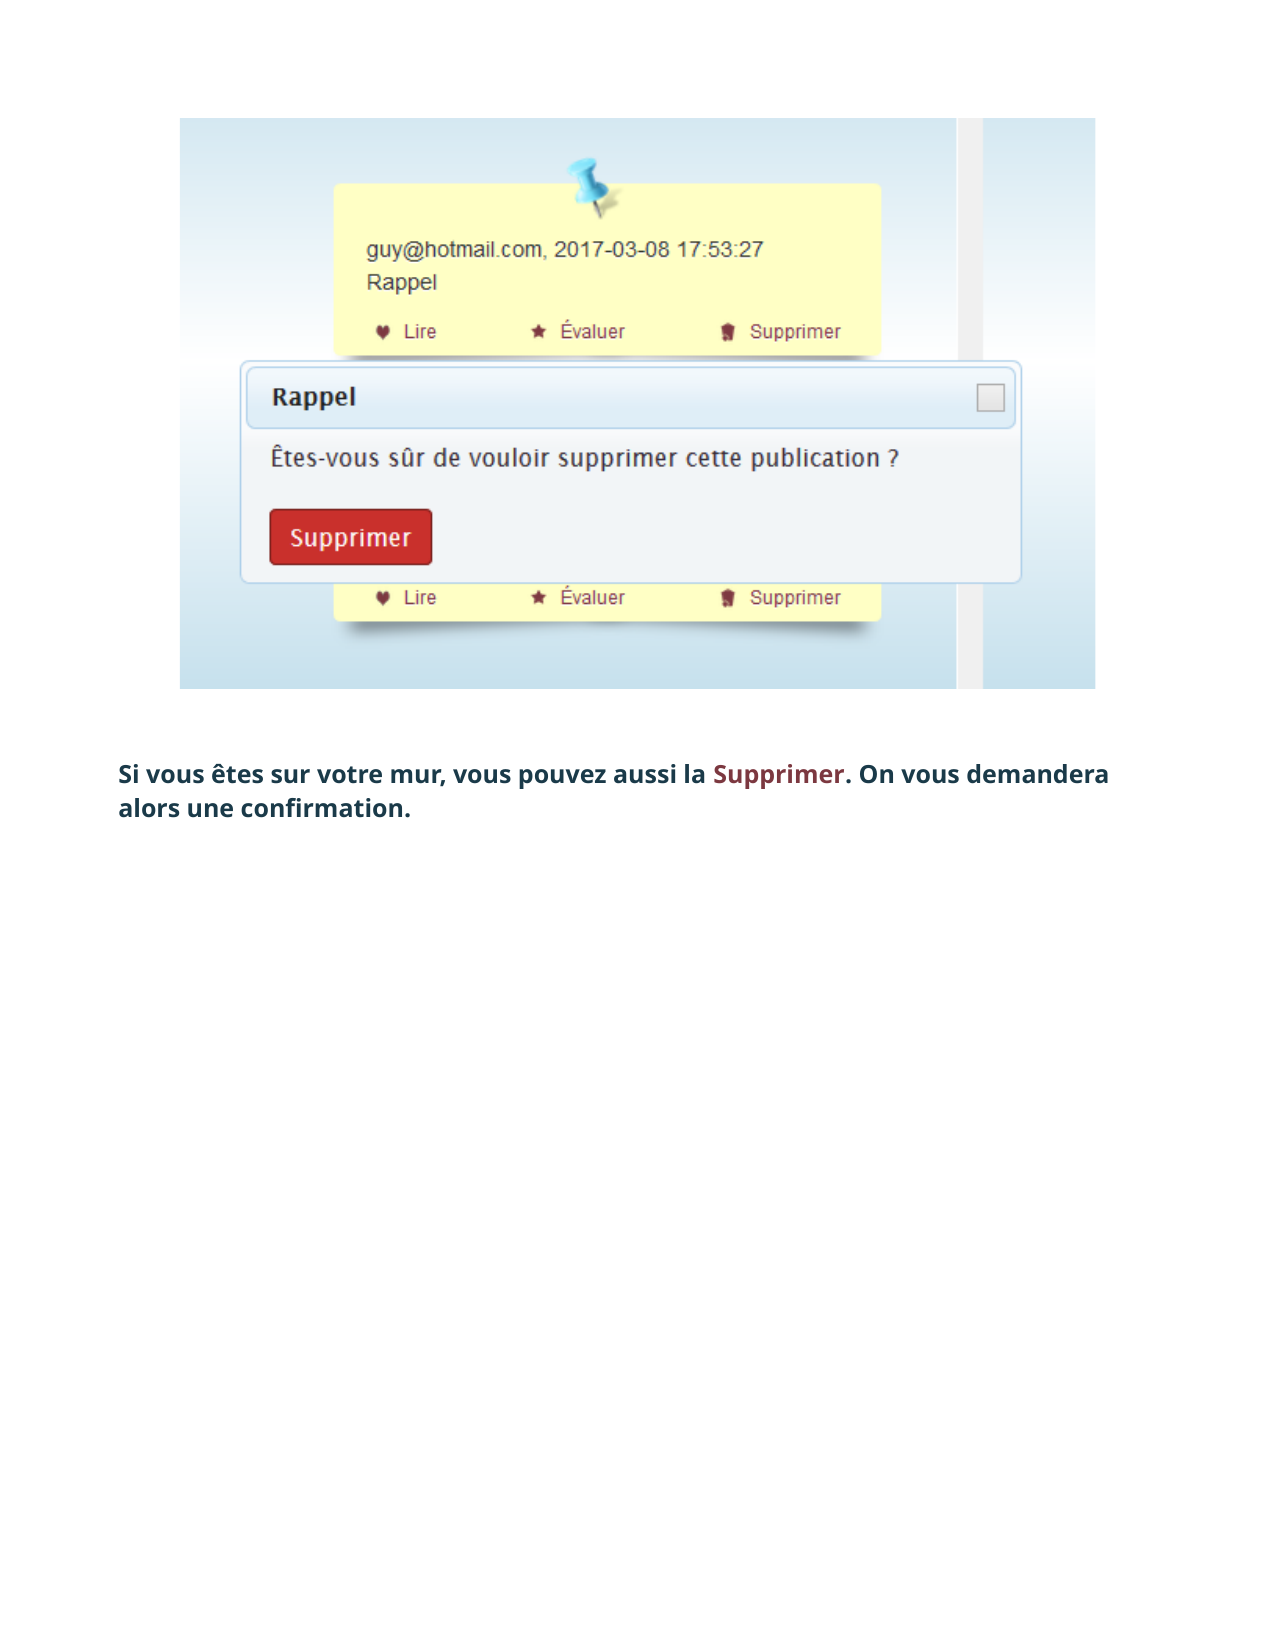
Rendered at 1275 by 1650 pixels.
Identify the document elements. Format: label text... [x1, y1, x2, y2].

picture [179, 118, 1096, 689]
text Si vous êtes sur votre mur, vous pouvez aussi la Supprimer. On vous demandera alors une confirmation. [118, 757, 1157, 825]
